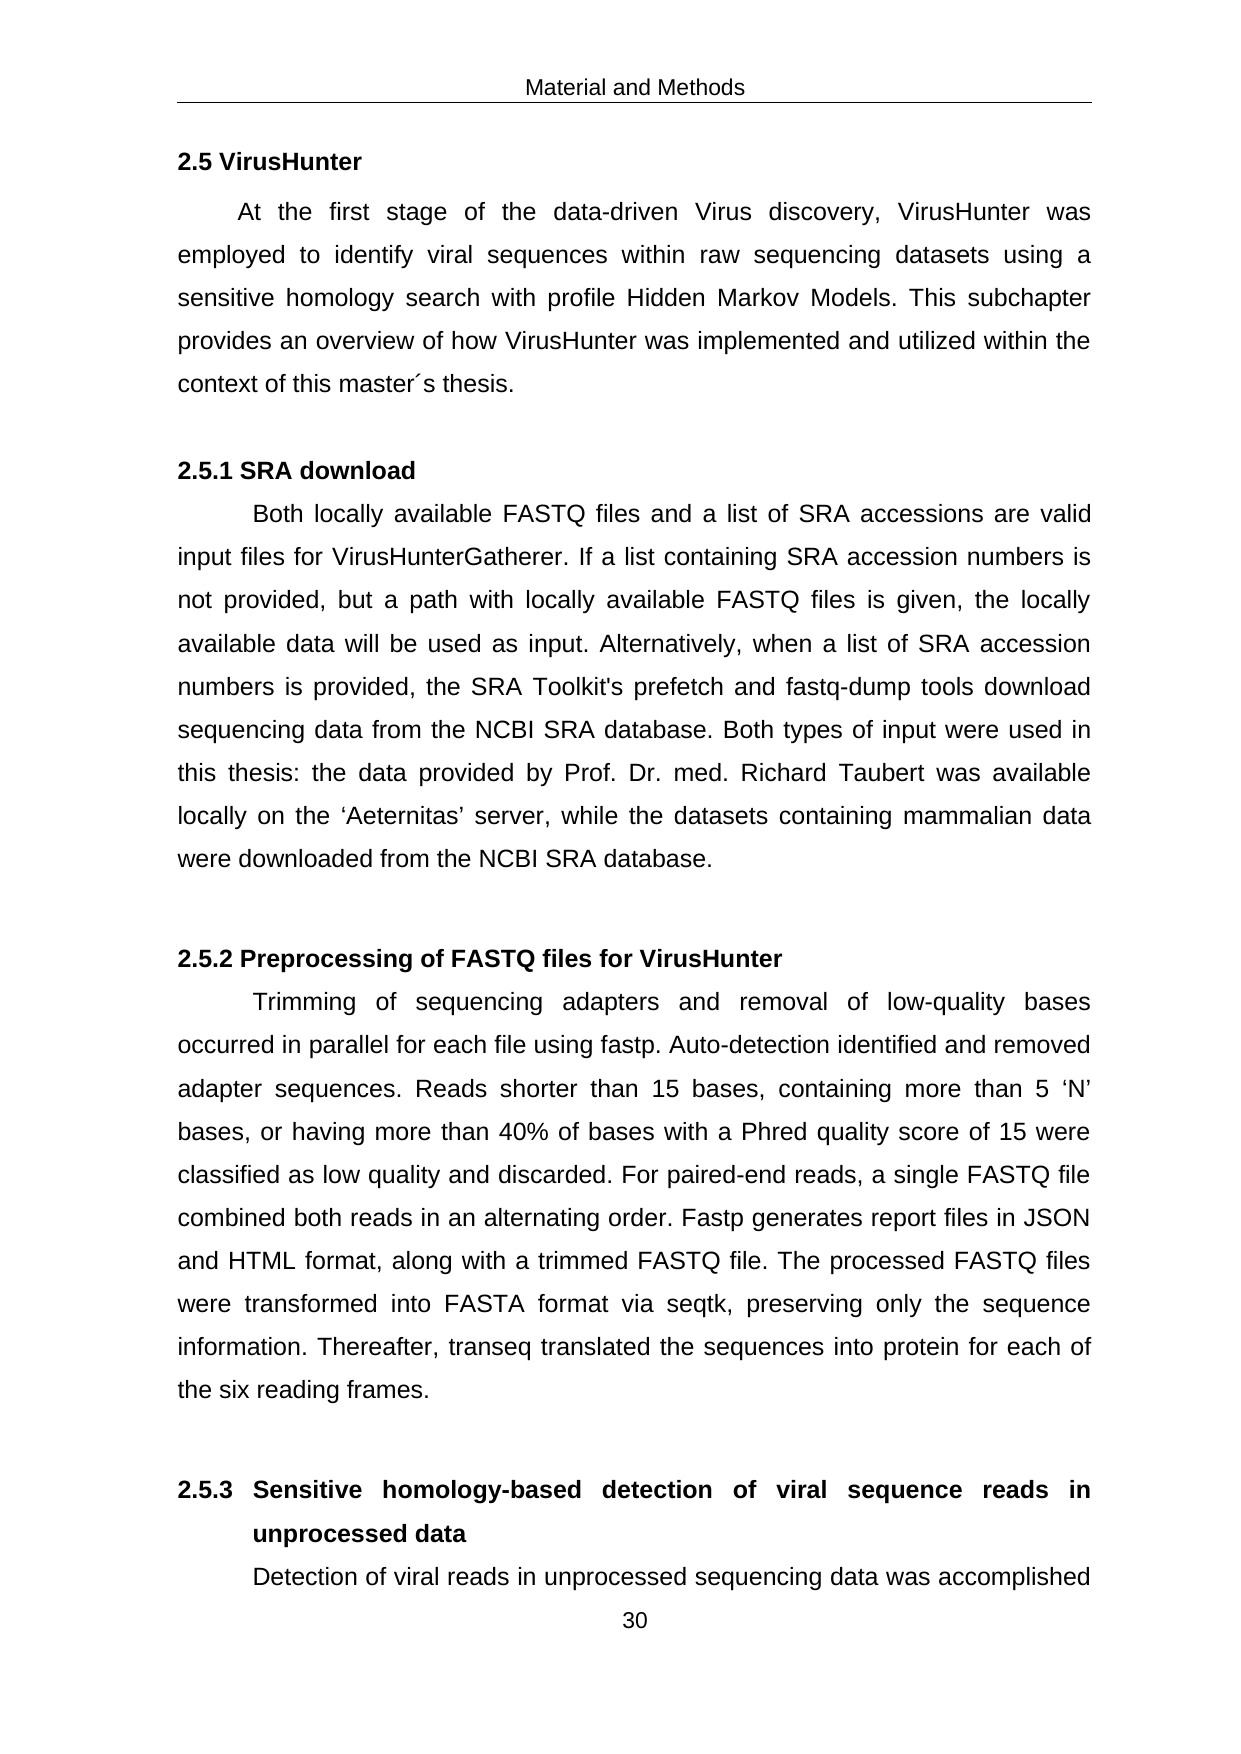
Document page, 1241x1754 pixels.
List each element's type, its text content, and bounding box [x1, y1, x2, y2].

text Both locally available FASTQ files and a list of SRA accessions are valid input files for VirusHunterGatherer. If a list containing SRA accession numbers is not provided, but a path with locally available FASTQ files is given, the locally available data will be used as input. Alternatively, when a list of SRA accession numbers is provided, the SRA Toolkit's prefetch and fastq-dump tools download sequencing data from the NCBI SRA database. Both types of input were used in this thesis: the data provided by Prof. Dr. med. Richard Taubert was available locally on the ‘Aeternitas’ server, while the datasets containing mammalian data were downloaded from the NCBI SRA database. [177, 499, 1092, 873]
subtitle 2.5 VirusHunter [177, 147, 1092, 176]
text Detection of viral reads in unprocessed sequencing data was accomplished [177, 1562, 1092, 1590]
text At the first stage of the data-driven Virus discovery, VirusHunter was employed to identify viral sequences within raw sequencing datasets using a sensitive homology search with profile Hidden Markov Models. This subchapter provides an overview of how VirusHunter was implemented and utilized within the context of this master´s thesis. [177, 197, 1092, 398]
subtitle 2.5.2 Preprocessing of FASTQ files for VirusHunter [177, 944, 1092, 973]
subtitle 2.5.1 SRA download [177, 456, 1092, 485]
text Trimming of sequencing adapters and removal of low-quality bases occurred in parallel for each file using fastp. Auto-detection identified and removed adapter sequences. Reads shorter than 15 bases, containing more than 5 ‘N’ bases, or having more than 40% of bases with a Phred quality score of 15 were classified as low quality and discarded. For paired-end reads, a single FASTQ file combined both reads in an alternating order. Fastp generates report files in JSON and HTML format, along with a trimmed FASTQ file. The processed FASTQ files were transformed into FASTA format via seqtk, preserving only the sequence information. Thereafter, transeq translated the sequences into protein for each of the six reading frames. [177, 987, 1092, 1404]
subtitle 2.5.3 Sensitive homology-based detection of viral sequence reads in unprocessed data [177, 1475, 1092, 1547]
